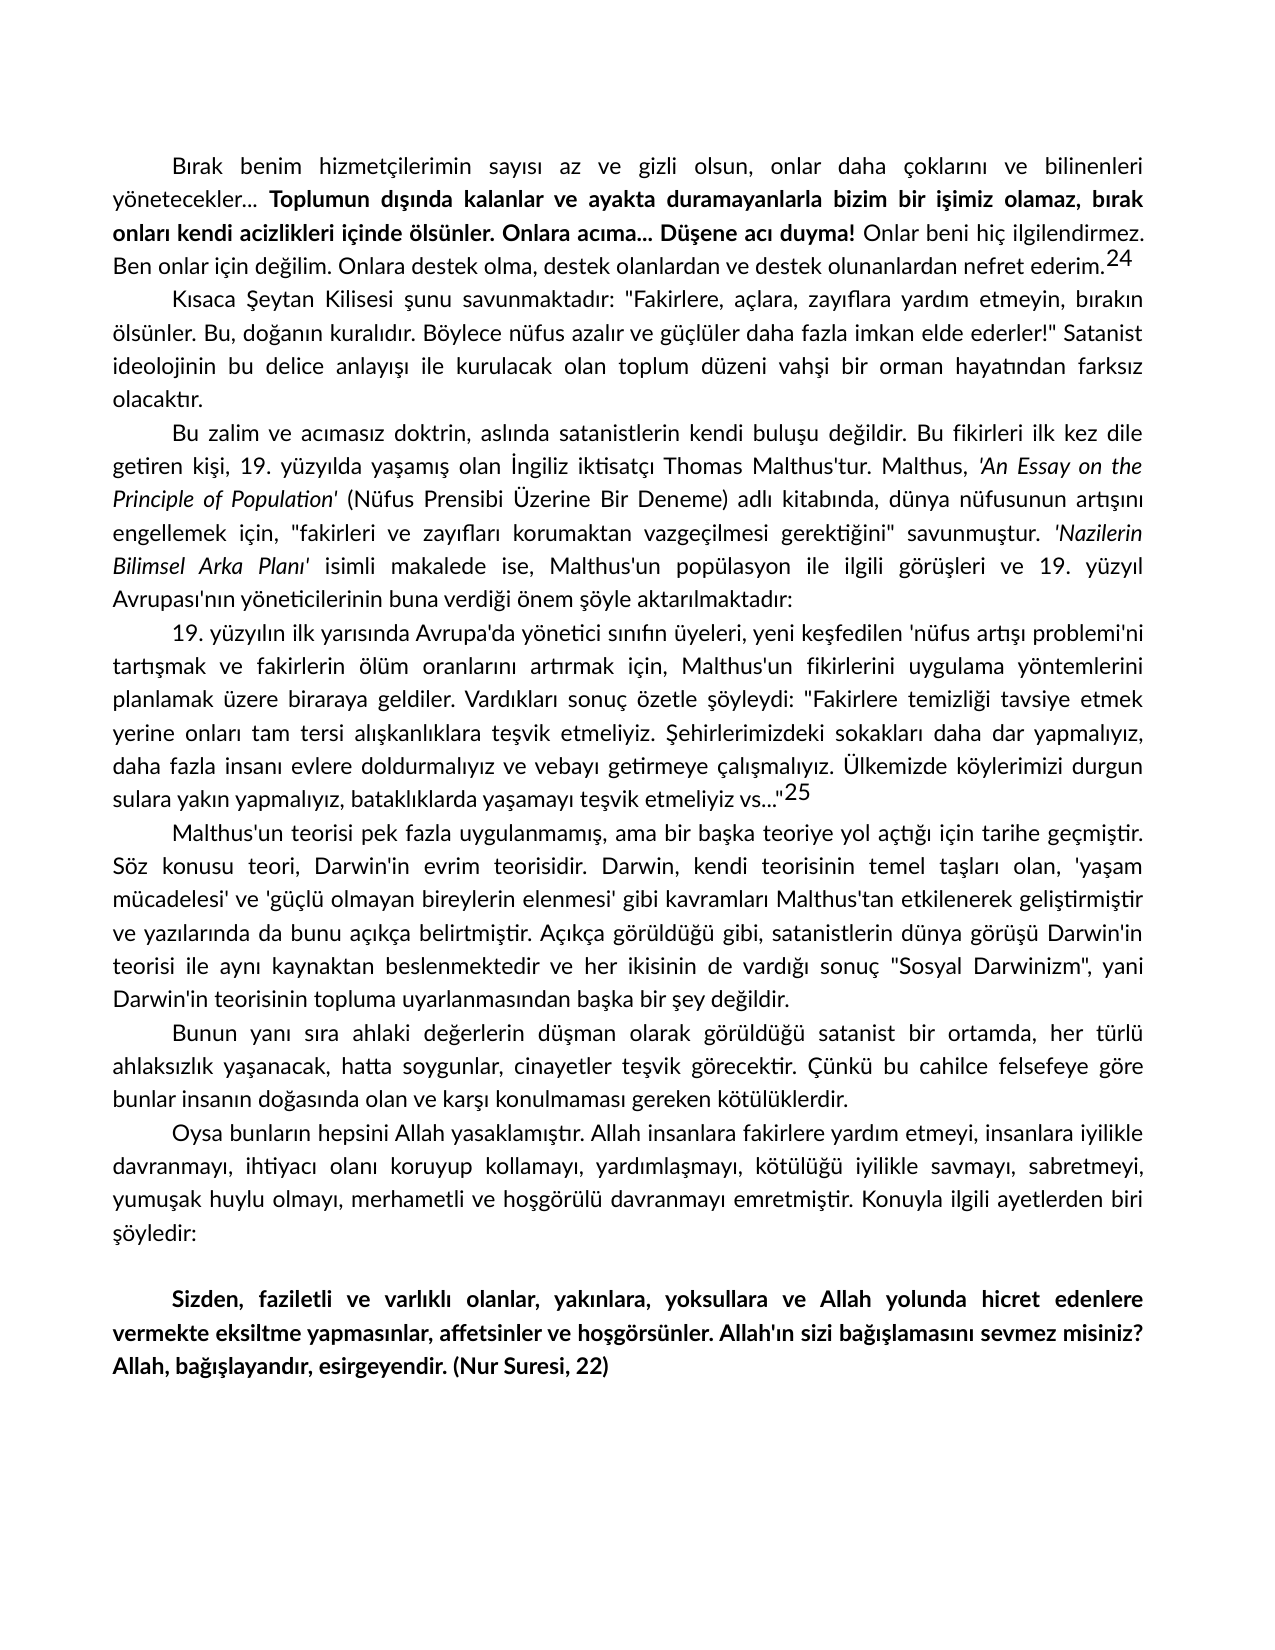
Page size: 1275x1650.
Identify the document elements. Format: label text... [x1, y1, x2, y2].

text Oysa bunların hepsini Allah yasaklamıştır. Allah insanlara fakirlere yardım etmeyi, insanlara iyilikle davranmayı, ihtiyacı olanı koruyup kollamayı, yardımlaşmayı, kötülüğü iyilikle savmayı, sabretmeyi, yumuşak huylu olmayı, merhametli ve hoşgörülü davranmayı emretmiştir. Konuyla ilgili ayetlerden biri şöyledir: [112, 1114, 1145, 1248]
text 19. yüzyılın ilk yarısında Avrupa'da yönetici sınıfın üyeleri, yeni keşfedilen 'nüfus artışı problemi'ni tartışmak ve fakirlerin ölüm oranlarını artırmak için, Malthus'un fikirlerini uygulama yöntemlerini planlamak üzere biraraya geldiler. Vardıkları sonuç özetle şöyleydi: "Fakirlere temizliği tavsiye etmek yerine onları tam tersi alışkanlıklara teşvik etmeliyiz. Şehirlerimizdeki sokakları daha dar yapmalıyız, daha fazla insanı evlere doldurmalıyız ve vebayı getirmeye çalışmalıyız. Ülkemizde köylerimizi durgun sulara yakın yapmalıyız, bataklıklarda yaşamayı teşvik etmeliyiz vs..."25 [112, 614, 1145, 814]
text Bırak benim hizmetçilerimin sayısı az ve gizli olsun, onlar daha çoklarını ve bilinenleri yönetecekler... Toplumun dışında kalanlar ve ayakta duramayanlarla bizim bir işimiz olamaz, bırak onları kendi acizlikleri içinde ölsünler. Onlara acıma... Düşene acı duyma! Onlar beni hiç ilgilendirmez. Ben onlar için değilim. Onlara destek olma, destek olanlardan ve destek olunanlardan nefret ederim.24 [112, 148, 1145, 281]
text Bunun yanı sıra ahlaki değerlerin düşman olarak görüldüğü satanist bir ortamda, her türlü ahlaksızlık yaşanacak, hatta soygunlar, cinayetler teşvik görecektir. Çünkü bu cahilce felsefeye göre bunlar insanın doğasında olan ve karşı konulmaması gereken kötülüklerdir. [112, 1014, 1145, 1114]
text Sizden, faziletli ve varlıklı olanlar, yakınlara, yoksullara ve Allah yolunda hicret edenlere vermekte eksiltme yapmasınlar, affetsinler ve hoşgörsünler. Allah'ın sizi bağışlamasını sevmez misiniz? Allah, bağışlayandır, esirgeyendir. (Nur Suresi, 22) [112, 1281, 1145, 1381]
text Malthus'un teorisi pek fazla uygulanmamış, ama bir başka teoriye yol açtığı için tarihe geçmiştir. Söz konusu teori, Darwin'in evrim teorisidir. Darwin, kendi teorisinin temel taşları olan, 'yaşam mücadelesi' ve 'güçlü olmayan bireylerin elenmesi' gibi kavramları Malthus'tan etkilenerek geliştirmiştir ve yazılarında da bunu açıkça belirtmiştir. Açıkça görüldüğü gibi, satanistlerin dünya görüşü Darwin'in teorisi ile aynı kaynaktan beslenmektedir ve her ikisinin de vardığı sonuç "Sosyal Darwinizm", yani Darwin'in teorisinin topluma uyarlanmasından başka bir şey değildir. [112, 814, 1145, 1014]
text Kısaca Şeytan Kilisesi şunu savunmaktadır: "Fakirlere, açlara, zayıflara yardım etmeyin, bırakın ölsünler. Bu, doğanın kuralıdır. Böylece nüfus azalır ve güçlüler daha fazla imkan elde ederler!" Satanist ideolojinin bu delice anlayışı ile kurulacak olan toplum düzeni vahşi bir orman hayatından farksız olacaktır. [112, 281, 1145, 414]
text Bu zalim ve acımasız doktrin, aslında satanistlerin kendi buluşu değildir. Bu fikirleri ilk kez dile getiren kişi, 19. yüzyılda yaşamış olan İngiliz iktisatçı Thomas Malthus'tur. Malthus, 'An Essay on the Principle of Population' (Nüfus Prensibi Üzerine Bir Deneme) adlı kitabında, dünya nüfusunun artışını engellemek için, "fakirleri ve zayıfları korumaktan vazgeçilmesi gerektiğini" savunmuştur. 'Nazilerin Bilimsel Arka Planı' isimli makalede ise, Malthus'un popülasyon ile ilgili görüşleri ve 19. yüzyıl Avrupası'nın yöneticilerinin buna verdiği önem şöyle aktarılmaktadır: [112, 414, 1145, 614]
